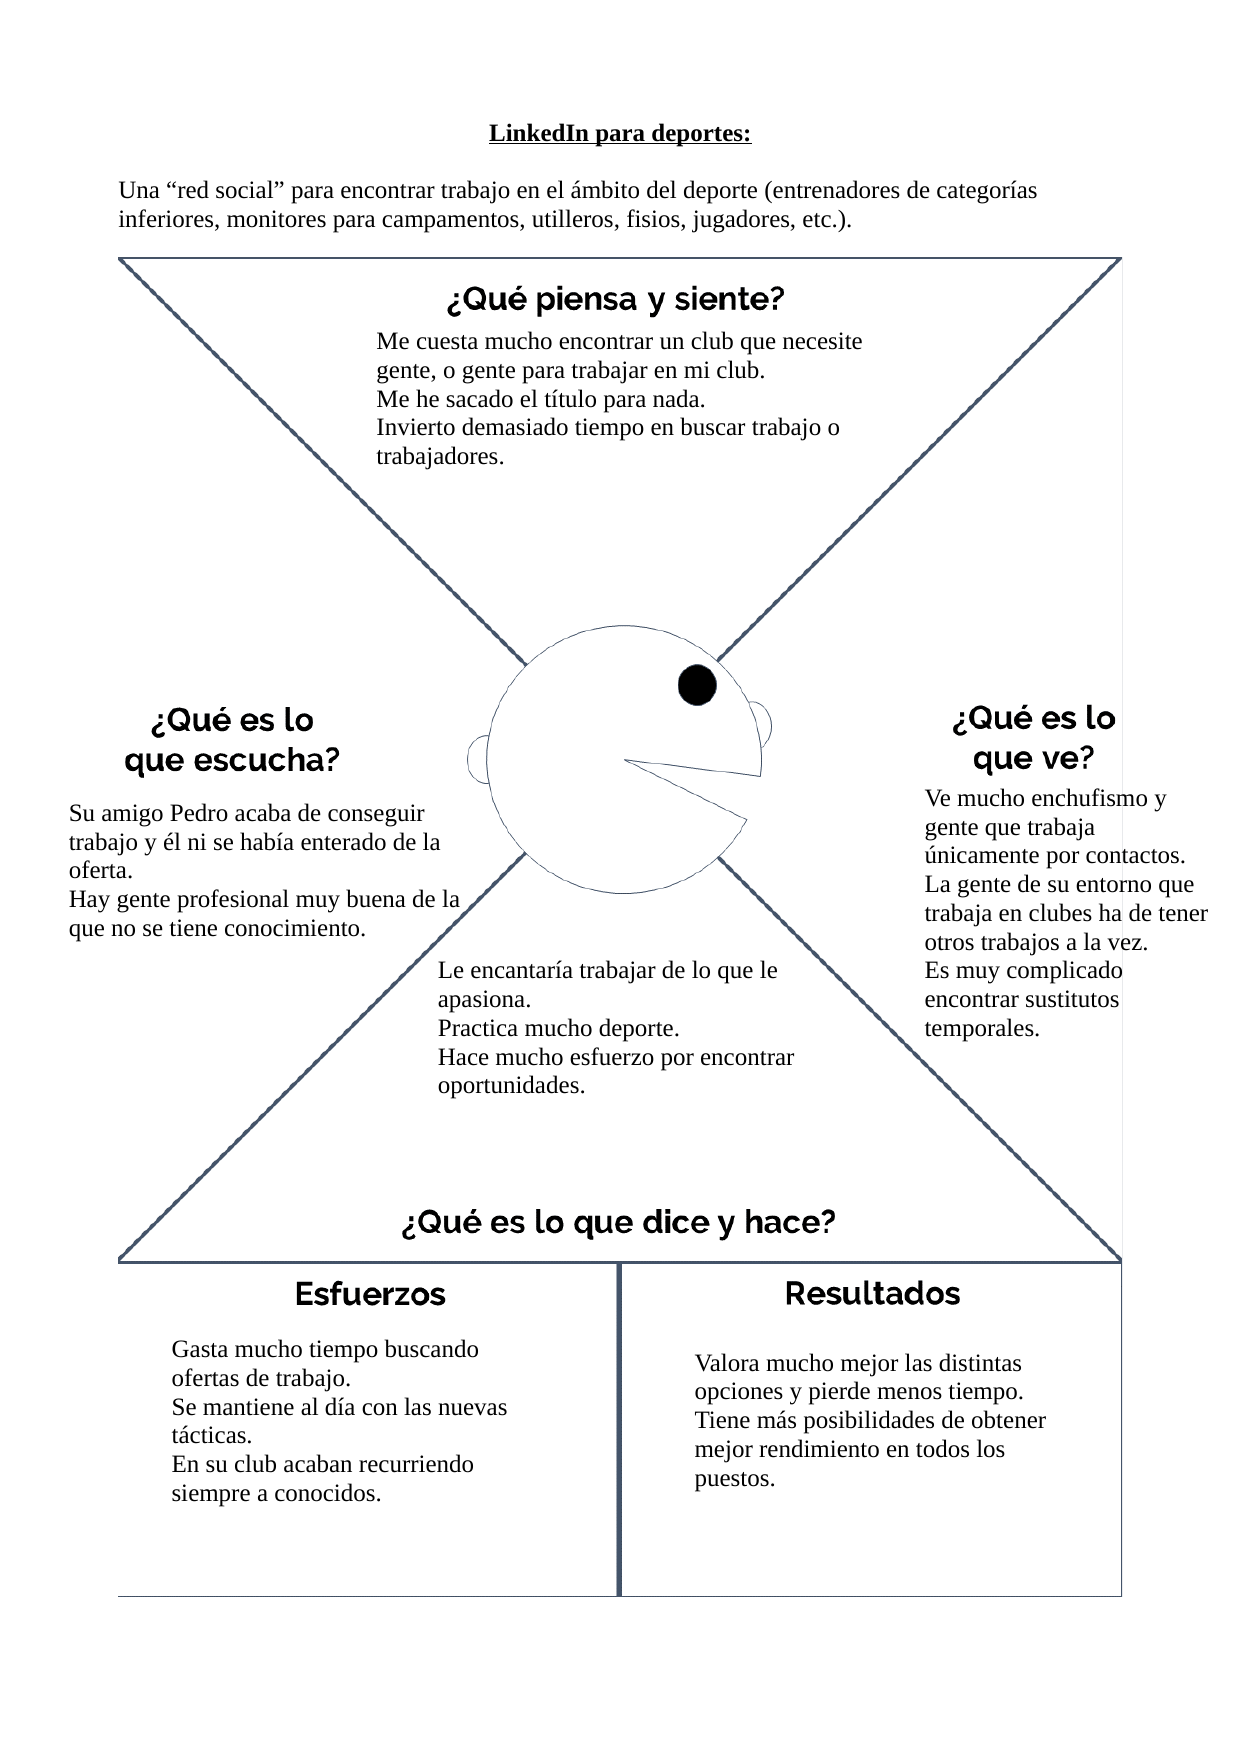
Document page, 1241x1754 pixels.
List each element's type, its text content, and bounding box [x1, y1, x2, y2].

text Una “red social” para encontrar trabajo en el ámbito del deporte (entrenadores de categorías inferiores, monitores para campamentos, utilleros, fisios, jugadores, etc.). [118, 176, 1122, 233]
text LinkedIn para deportes: [118, 118, 1122, 147]
picture [118, 257, 1123, 1597]
